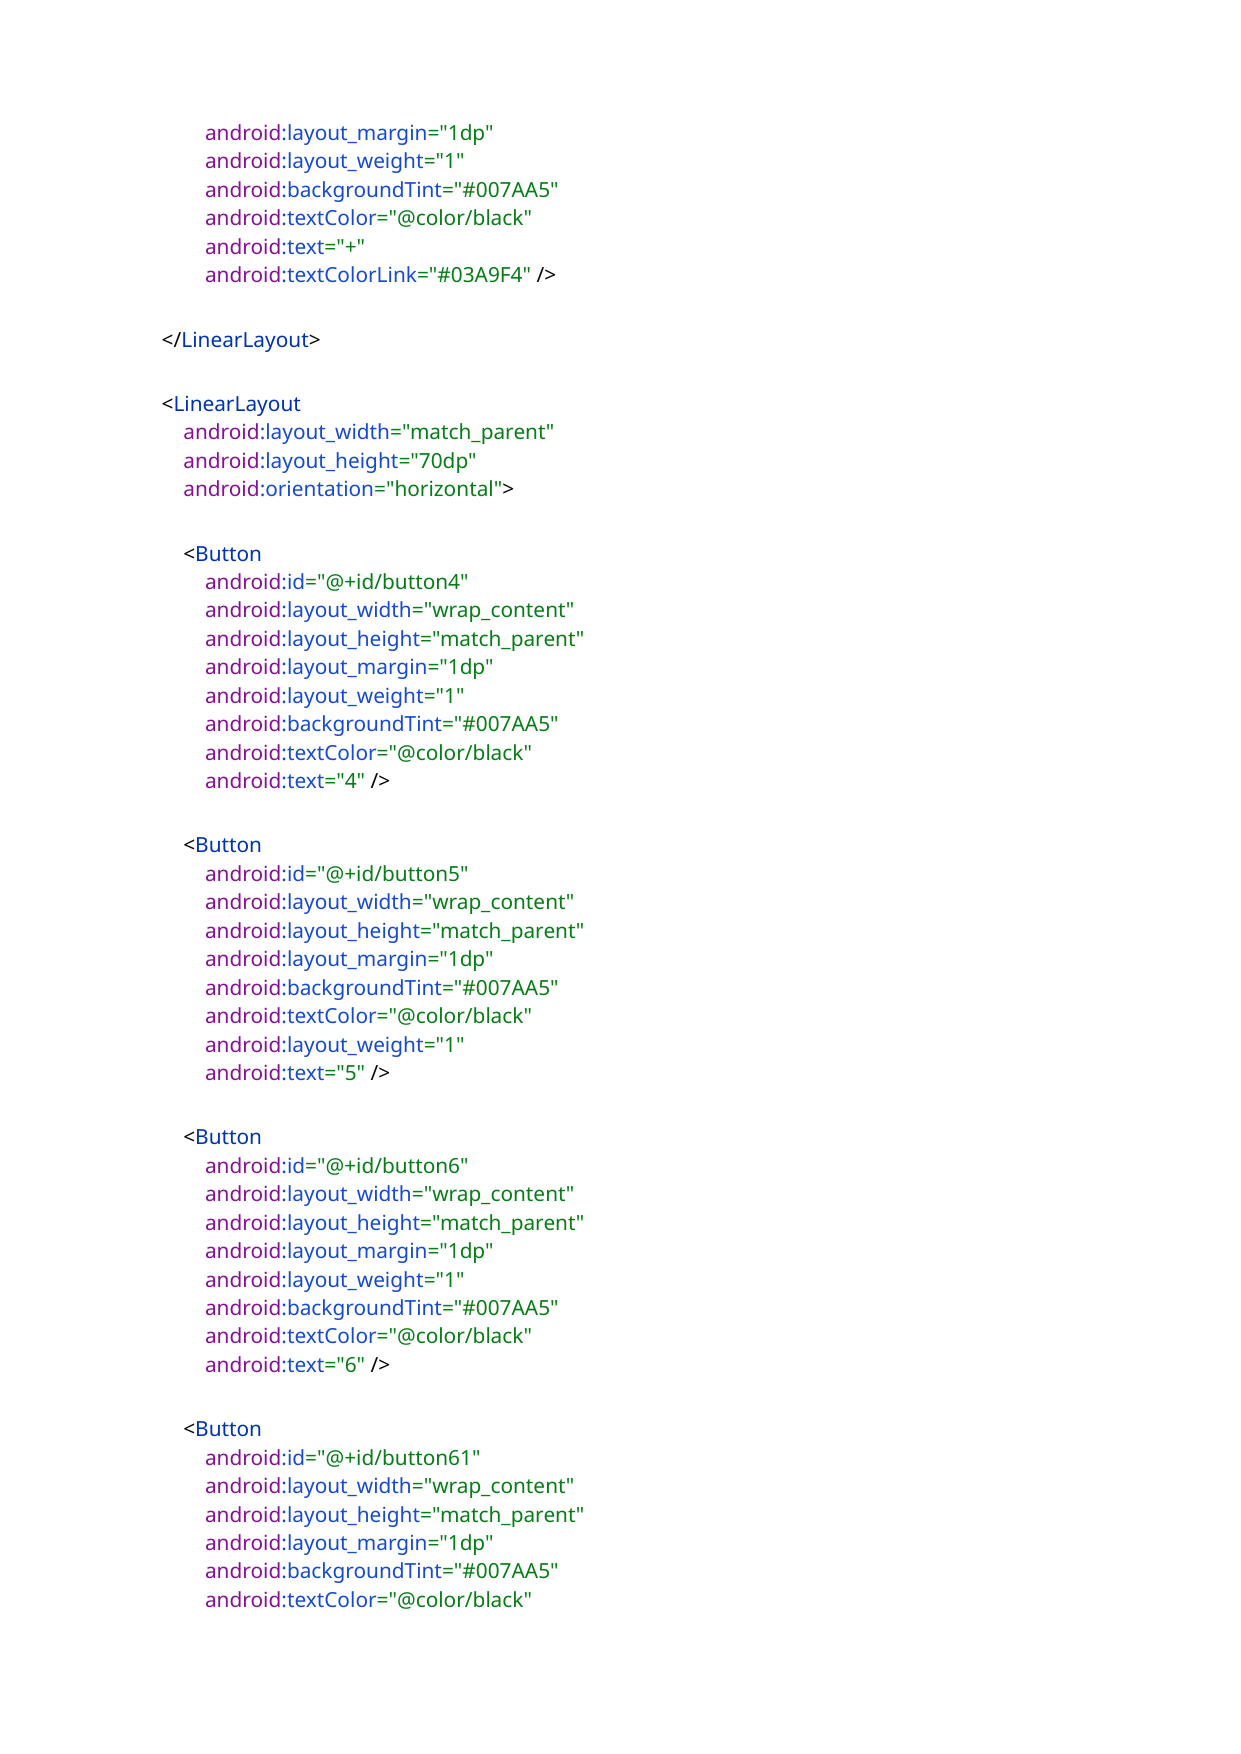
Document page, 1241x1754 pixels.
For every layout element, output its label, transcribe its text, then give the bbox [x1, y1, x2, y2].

text android:layout_margin="1dp" android:layout_weight="1" android:backgroundTint="#007AA5" android:textColor="@color/black" android:text="+" android:textColorLink="#03A9F4" /> </LinearLayout> <LinearLayout android:layout_width="match_parent" android:layout_height="70dp" android:orientation="horizontal"> <Button android:id="@+id/button4" android:layout_width="wrap_content" android:layout_height="match_parent" android:layout_margin="1dp" android:layout_weight="1" android:backgroundTint="#007AA5" android:textColor="@color/black" android:text="4" /> <Button android:id="@+id/button5" android:layout_width="wrap_content" android:layout_height="match_parent" android:layout_margin="1dp" android:backgroundTint="#007AA5" android:textColor="@color/black" android:layout_weight="1" android:text="5" /> <Button android:id="@+id/button6" android:layout_width="wrap_content" android:layout_height="match_parent" android:layout_margin="1dp" android:layout_weight="1" android:backgroundTint="#007AA5" android:textColor="@color/black" android:text="6" /> <Button android:id="@+id/button61" android:layout_width="wrap_content" android:layout_height="match_parent" android:layout_margin="1dp" android:backgroundTint="#007AA5" android:textColor="@color/black" [118, 118, 1122, 1613]
